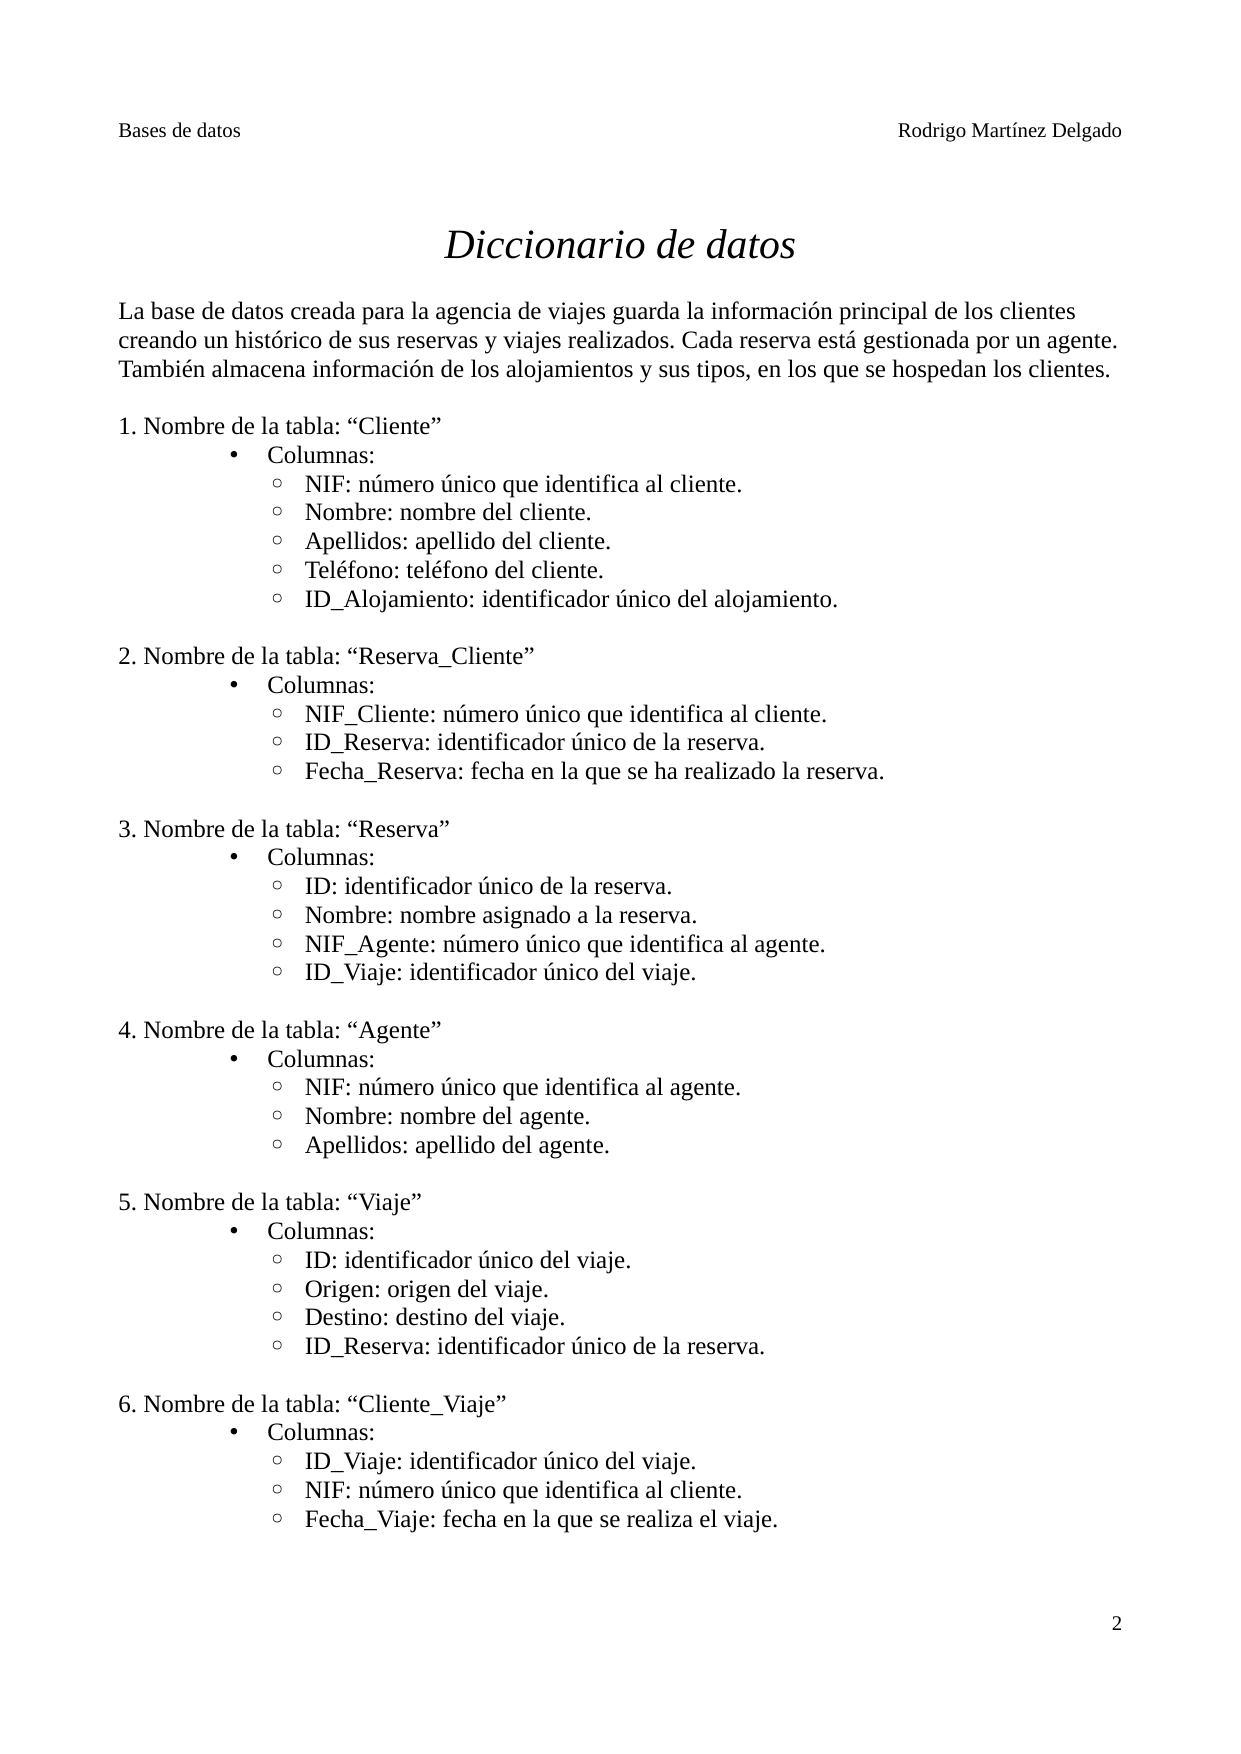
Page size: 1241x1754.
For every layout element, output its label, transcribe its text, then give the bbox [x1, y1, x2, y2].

list Nombre: nombre del cliente. [267, 497, 1122, 526]
list Nombre: nombre asignado a la reserva. [267, 900, 1122, 929]
list ID_Viaje: identificador único del viaje. [267, 1446, 1122, 1475]
list ID: identificador único del viaje. [267, 1245, 1122, 1274]
list Columnas: [229, 842, 1122, 871]
list ID_Reserva: identificador único de la reserva. [267, 727, 1122, 756]
text 6. Nombre de la tabla: “Cliente_Viaje” [118, 1389, 1122, 1417]
list Fecha_Reserva: fecha en la que se ha realizado la reserva. [267, 756, 1122, 785]
list NIF_Cliente: número único que identifica al cliente. [267, 699, 1122, 727]
text 2. Nombre de la tabla: “Reserva_Cliente” [118, 641, 1122, 670]
list Nombre: nombre del agente. [267, 1101, 1122, 1130]
text 1. Nombre de la tabla: “Cliente” [118, 411, 1122, 440]
list Apellidos: apellido del agente. [267, 1130, 1122, 1159]
list ID_Alojamiento: identificador único del alojamiento. [267, 584, 1122, 612]
list Teléfono: teléfono del cliente. [267, 555, 1122, 584]
list ID_Viaje: identificador único del viaje. [267, 957, 1122, 986]
text 5. Nombre de la tabla: “Viaje” [118, 1187, 1122, 1216]
list Columnas: [229, 1216, 1122, 1245]
list NIF: número único que identifica al cliente. [267, 469, 1122, 497]
list ID: identificador único de la reserva. [267, 871, 1122, 900]
list Origen: origen del viaje. [267, 1274, 1122, 1302]
list Apellidos: apellido del cliente. [267, 526, 1122, 555]
list Columnas: [229, 670, 1122, 699]
list ID_Reserva: identificador único de la reserva. [267, 1331, 1122, 1360]
text 3. Nombre de la tabla: “Reserva” [118, 814, 1122, 842]
list Columnas: [229, 440, 1122, 469]
list NIF: número único que identifica al cliente. [267, 1475, 1122, 1504]
list Destino: destino del viaje. [267, 1302, 1122, 1331]
list NIF_Agente: número único que identifica al agente. [267, 929, 1122, 957]
list Columnas: [229, 1044, 1122, 1072]
list NIF: número único que identifica al agente. [267, 1072, 1122, 1101]
text La base de datos creada para la agencia de viajes guarda la información principal de los clientes creando un histórico de sus reservas y viajes realizados. Cada reserva está gestionada por un agente. También almacena información de los alojamientos y sus tipos, en los que se hospedan los clientes. [118, 296, 1122, 382]
list Columnas: [229, 1417, 1122, 1446]
list Fecha_Viaje: fecha en la que se realiza el viaje. [267, 1504, 1122, 1532]
text 4. Nombre de la tabla: “Agente” [118, 1015, 1122, 1044]
text Diccionario de datos [118, 219, 1122, 267]
